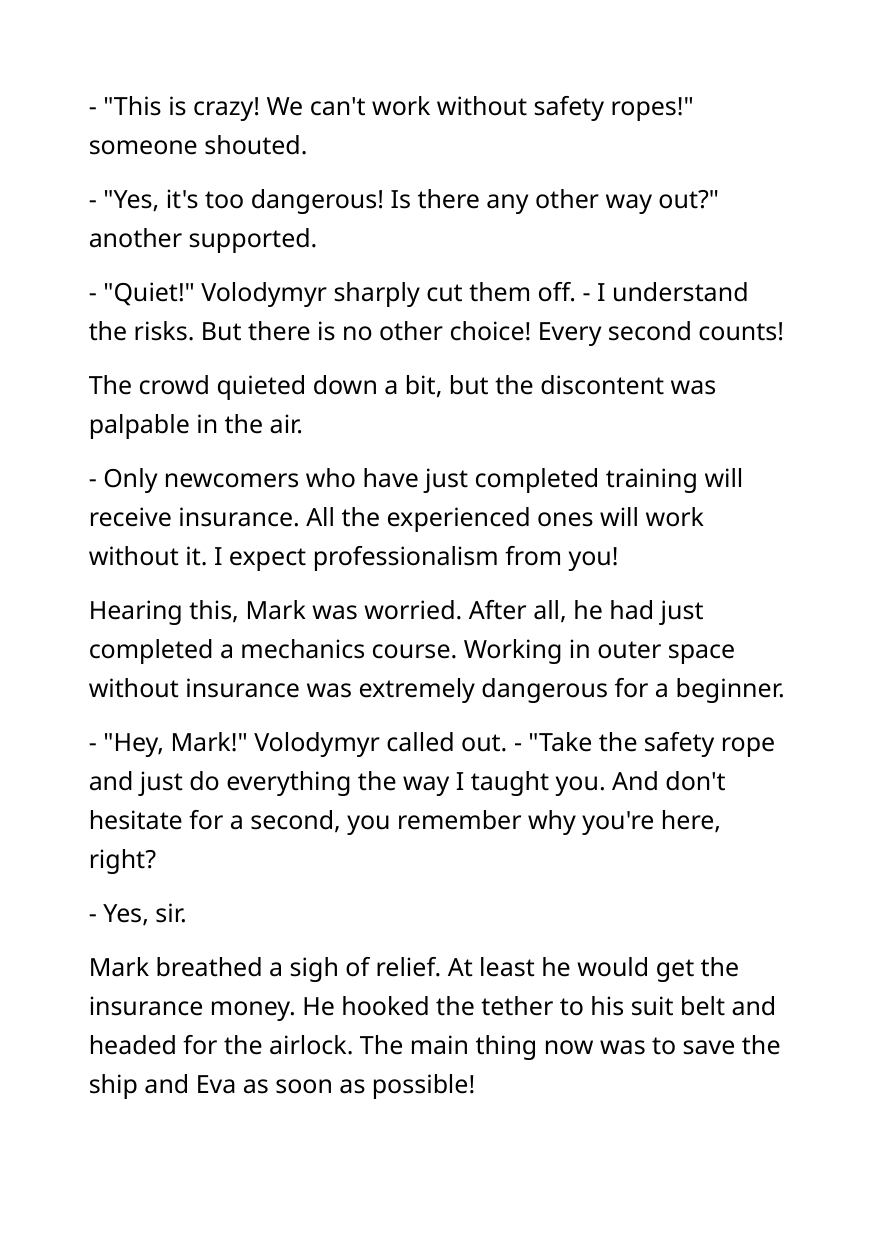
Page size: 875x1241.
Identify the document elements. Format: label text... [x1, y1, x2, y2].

text - "Hey, Mark!" Volodymyr called out. - "Take the safety rope and just do everything the way I taught you. And don't hesitate for a second, you remember why you're here, right? [88, 724, 786, 876]
text - "This is crazy! We can't work without safety ropes!" someone shouted. [88, 88, 786, 162]
text Hearing this, Mark was worried. After all, he had just completed a mechanics course. Working in outer space without insurance was extremely dangerous for a beginner. [88, 592, 786, 705]
text The crowd quieted down a bit, but the discontent was palpable in the air. [88, 367, 786, 441]
text - "Yes, it's too dangerous! Is there any other way out?" another supported. [88, 181, 786, 255]
text - Yes, sir. [88, 896, 786, 930]
text - "Quiet!" Volodymyr sharply cut them off. - I understand the risks. But there is no other choice! Every second counts! [88, 274, 786, 348]
text - Only newcomers who have just completed training will receive insurance. All the experienced ones will work without it. I expect professionalism from you! [88, 460, 786, 573]
text Mark breathed a sigh of relief. At least he would get the insurance money. He hooked the tether to his suit belt and headed for the airlock. The main thing now was to save the ship and Eva as soon as possible! [88, 949, 786, 1101]
